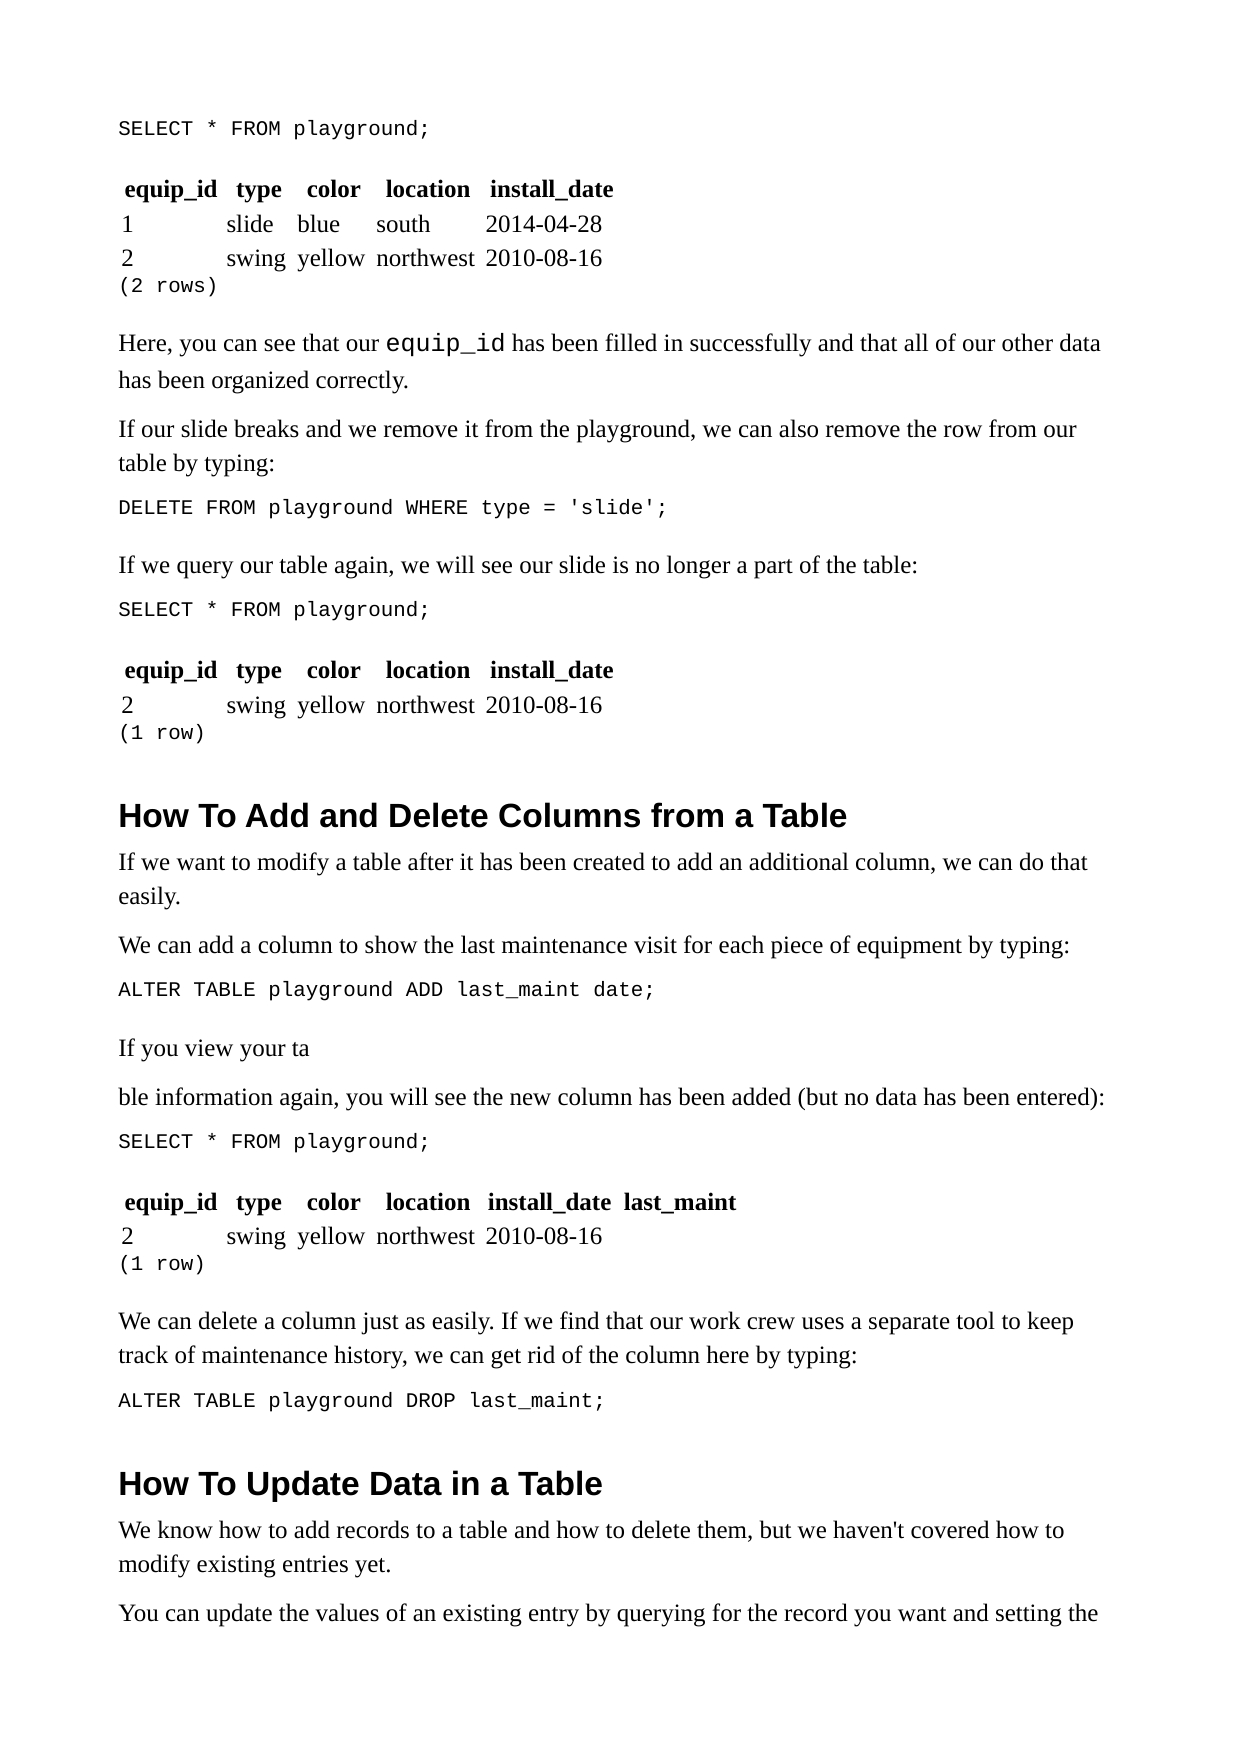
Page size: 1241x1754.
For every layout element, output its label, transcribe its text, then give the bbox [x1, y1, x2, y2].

table_header last_maint [616, 1184, 744, 1218]
text If you view your ta [118, 1033, 1122, 1061]
subtitle How To Update Data in a Table [118, 1464, 1122, 1502]
table_header install_date [483, 653, 621, 687]
text (2 rows) [118, 275, 1122, 299]
table_header location [373, 1184, 482, 1218]
table_header equip_id [118, 171, 223, 206]
table_header color [294, 171, 373, 206]
table_cell yellow [294, 687, 373, 722]
table_header type [224, 171, 294, 206]
text ALTER TABLE playground DROP last_maint; [118, 1390, 1122, 1413]
text SELECT * FROM playground; [118, 1131, 1122, 1154]
text (1 row) [118, 722, 1122, 745]
text Here, you can see that our equip_id has been filled in successfully and that all of our other data has been organized correctly. [118, 328, 1122, 393]
table_header equip_id [118, 653, 223, 687]
text We can add a column to show the last maintenance visit for each piece of equipment by typing: [118, 930, 1122, 959]
table_cell 2 [118, 687, 223, 722]
table_cell swing [224, 687, 294, 722]
table_cell northwest [373, 1219, 482, 1253]
table_cell [616, 1219, 744, 1253]
table_cell yellow [294, 1219, 373, 1253]
table_header color [294, 653, 373, 687]
text If we want to modify a table after it has been created to add an additional column, we can do that easily. [118, 847, 1122, 910]
text DELETE FROM playground WHERE type = 'slide'; [118, 497, 1122, 521]
table_header install_date [483, 171, 621, 206]
table_cell 2010-08-16 [483, 240, 621, 275]
table_cell yellow [294, 240, 373, 275]
text ALTER TABLE playground ADD last_maint date; [118, 979, 1122, 1003]
table_cell swing [224, 240, 294, 275]
text ble information again, you will see the new column has been added (but no data has been entered): [118, 1082, 1122, 1110]
subtitle How To Add and Delete Columns from a Table [118, 796, 1122, 834]
text We can delete a column just as easily. If we find that our work crew uses a separate tool to keep track of maintenance history, we can get rid of the column here by typing: [118, 1306, 1122, 1369]
table_header location [373, 653, 482, 687]
text We know how to add records to a table and how to delete them, but we haven't covered how to modify existing entries yet. [118, 1515, 1122, 1578]
table_cell 2010-08-16 [483, 687, 621, 722]
text If our slide breaks and we remove it from the playground, we can also remove the row from our table by typing: [118, 414, 1122, 477]
table_cell 2014-04-28 [483, 206, 621, 240]
table_header install_date [483, 1184, 616, 1218]
text SELECT * FROM playground; [118, 599, 1122, 623]
table_cell 1 [118, 206, 223, 240]
table_cell northwest [373, 240, 482, 275]
text SELECT * FROM playground; [118, 118, 1122, 142]
text You can update the values of an existing entry by querying for the record you want and setting the [118, 1598, 1122, 1627]
text (1 row) [118, 1253, 1122, 1277]
table_cell 2 [118, 1219, 223, 1253]
table_header equip_id [118, 1184, 223, 1218]
table_cell south [373, 206, 482, 240]
table_cell 2 [118, 240, 223, 275]
table_cell 2010-08-16 [483, 1219, 616, 1253]
table_header location [373, 171, 482, 206]
text If we query our table again, we will see our slide is no longer a part of the table: [118, 550, 1122, 579]
table_header color [294, 1184, 373, 1218]
table_cell blue [294, 206, 373, 240]
table_header type [224, 653, 294, 687]
table_cell northwest [373, 687, 482, 722]
table_cell swing [224, 1219, 294, 1253]
table_cell slide [224, 206, 294, 240]
table_header type [224, 1184, 294, 1218]
